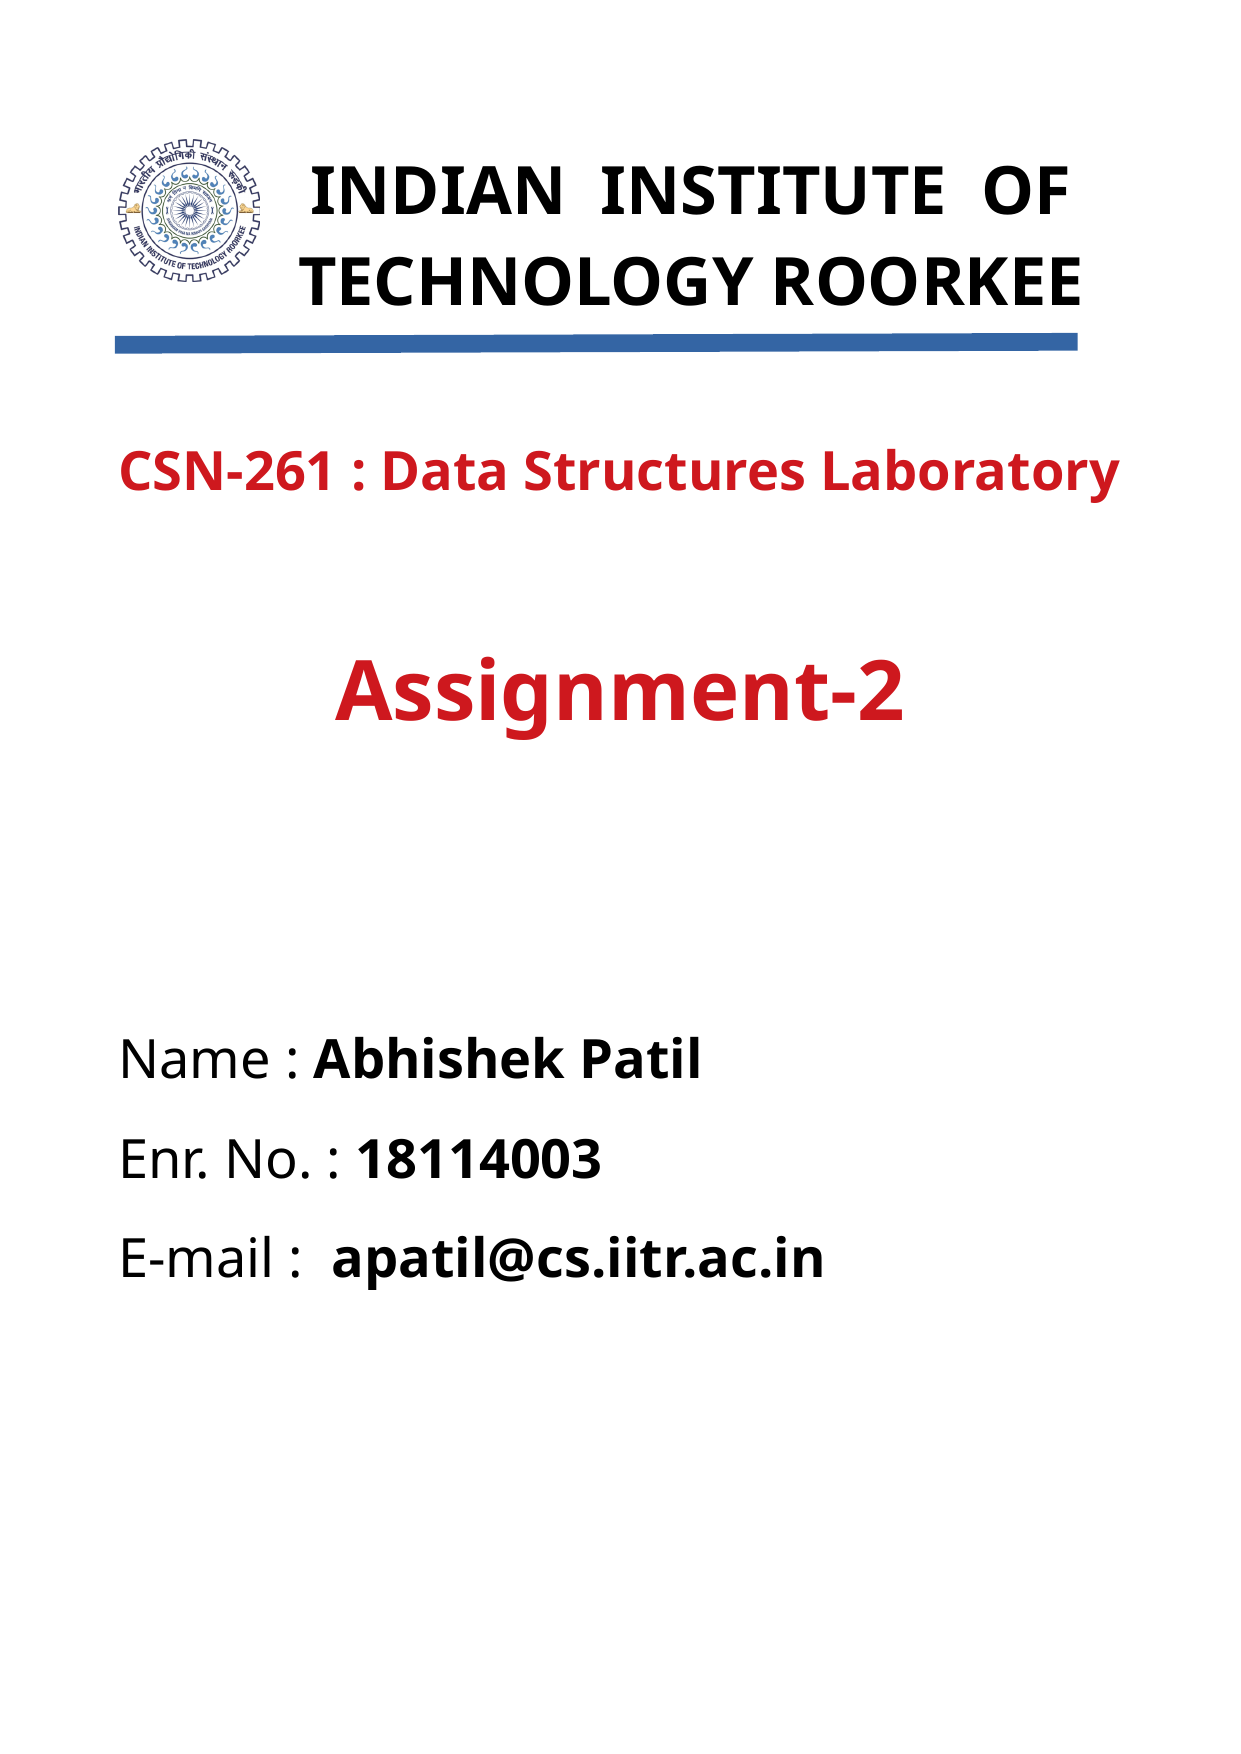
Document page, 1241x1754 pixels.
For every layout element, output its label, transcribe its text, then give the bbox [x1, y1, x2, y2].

text Enr. No. : 18114003 [118, 1120, 1122, 1194]
title INDIAN INSTITUTE OF TECHNOLOGY ROORKEE [118, 143, 1122, 325]
text CSN-261 : Data Structures Laboratory [118, 432, 1122, 506]
text Name : Abhishek Patil [118, 1021, 1122, 1094]
text E-mail : apatil@cs.iitr.ac.in [118, 1219, 1122, 1293]
picture [118, 139, 260, 282]
text Assignment-2 [118, 631, 1122, 745]
